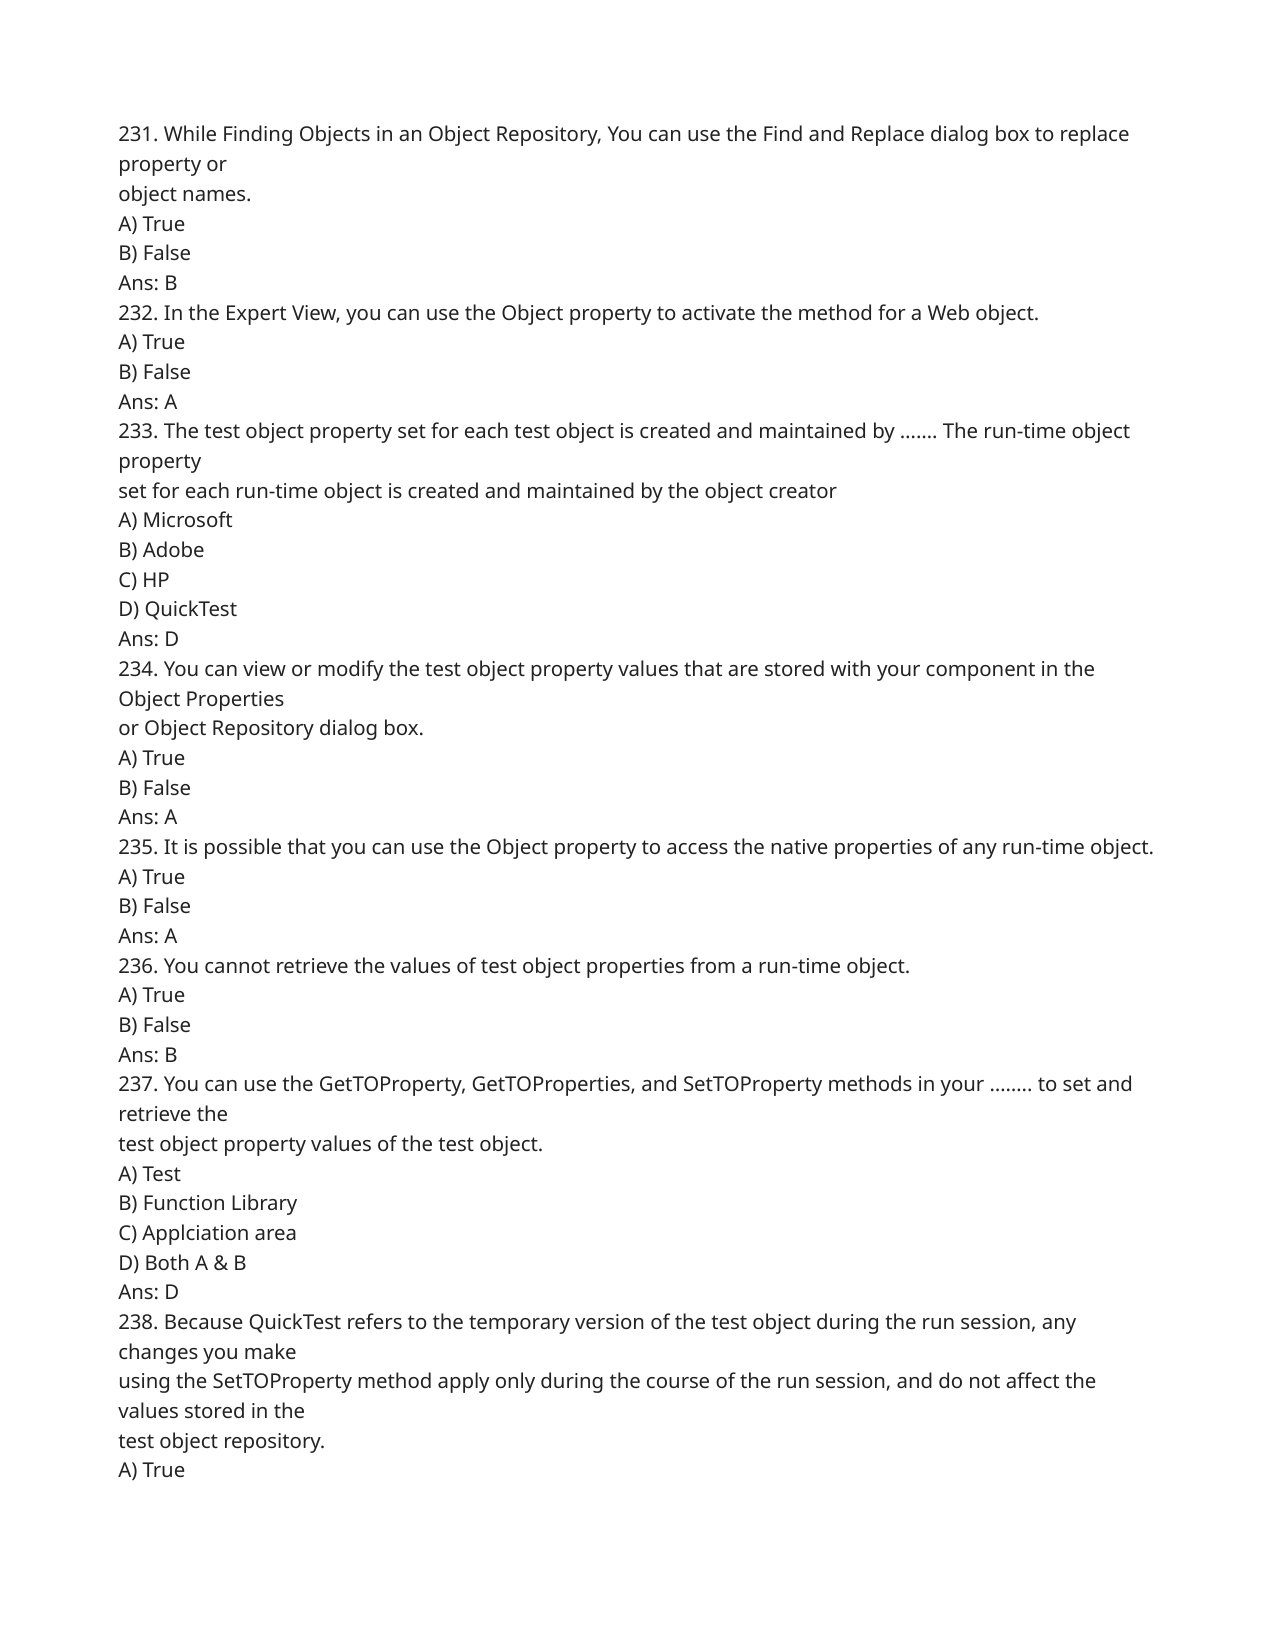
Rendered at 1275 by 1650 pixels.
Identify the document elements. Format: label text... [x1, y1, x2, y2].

text test object property values of the test object. A) Test B) Function Library C) Applciation area D) Both A & B Ans: D [118, 1127, 1157, 1306]
text or Object Repository dialog box. A) True B) False Ans: A [118, 712, 1157, 831]
text 236. You cannot retrieve the values of test object properties from a run-time object. A) True B) False Ans: B [118, 949, 1157, 1068]
text 238. Because QuickTest refers to the temporary version of the test object during the run session, any changes you make [118, 1306, 1157, 1365]
text 233. The test object property set for each test object is created and maintained by ……. The run-time object property [118, 415, 1157, 474]
text using the SetTOProperty method apply only during the course of the run session, and do not affect the values stored in the [118, 1365, 1157, 1424]
text 235. It is possible that you can use the Object property to access the native properties of any run-time object. A) True B) False Ans: A [118, 831, 1157, 949]
text object names. A) True B) False Ans: B [118, 177, 1157, 296]
text 232. In the Expert View, you can use the Object property to activate the method for a Web object. A) True B) False Ans: A [118, 296, 1157, 415]
text 231. While Finding Objects in an Object Repository, You can use the Find and Replace dialog box to replace property or [118, 118, 1157, 177]
text 237. You can use the GetTOProperty, GetTOProperties, and SetTOProperty methods in your …….. to set and retrieve the [118, 1068, 1157, 1127]
text test object repository. A) True [118, 1424, 1157, 1484]
text set for each run-time object is created and maintained by the object creator A) Microsoft B) Adobe C) HP D) QuickTest Ans: D [118, 474, 1157, 652]
text 234. You can view or modify the test object property values that are stored with your component in the Object Properties [118, 652, 1157, 712]
